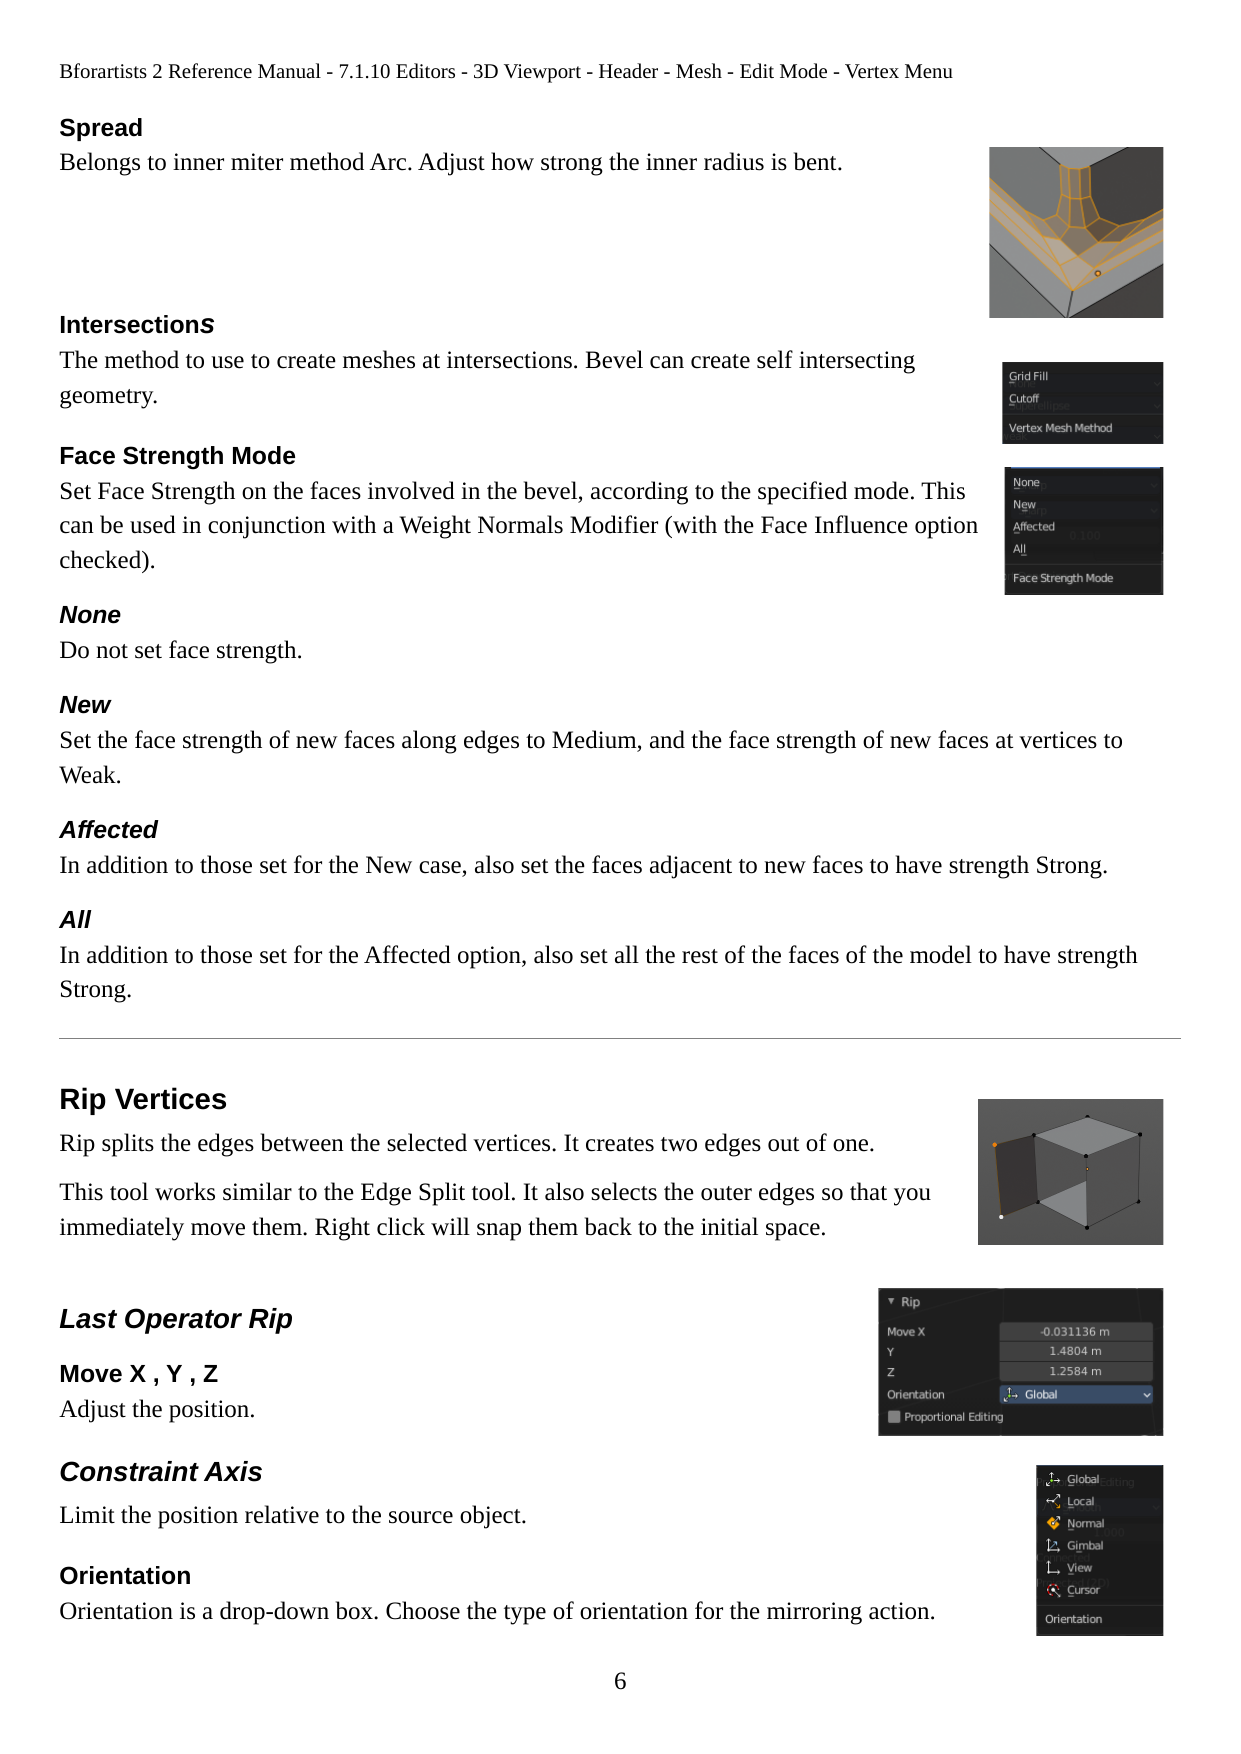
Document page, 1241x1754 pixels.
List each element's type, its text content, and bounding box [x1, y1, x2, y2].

subtitle Orientation [59, 1561, 1036, 1590]
text Set the face strength of new faces along edges to Medium, and the face strength of new faces at vertices to Weak. [59, 725, 1181, 788]
subtitle [1164, 1302, 1181, 1334]
subtitle Rip Vertices [59, 1082, 1181, 1116]
subtitle Intersections [59, 307, 1181, 339]
text Limit the position relative to the source object. [59, 1500, 1036, 1529]
subtitle Affected [59, 815, 1181, 843]
picture [978, 1099, 1164, 1245]
subtitle Spread [59, 113, 1181, 141]
subtitle None [59, 600, 1181, 629]
text This tool works similar to the Edge Split tool. It also selects the outer edges so that you immediately move them. Right click will snap them back to the initial space. [59, 1177, 978, 1241]
subtitle All [59, 905, 1181, 934]
text In addition to those set for the New case, also set the faces adjacent to new faces to have strength Strong. [59, 850, 1181, 878]
picture [878, 1288, 1164, 1436]
subtitle Face Strength Mode [59, 441, 1181, 470]
text Rip splits the edges between the selected vertices. It creates two edges out of one. [59, 1128, 978, 1157]
picture [1002, 362, 1164, 444]
subtitle Move X , Y , Z [59, 1359, 878, 1388]
subtitle [1164, 1359, 1181, 1388]
text Set Face Strength on the faces involved in the bevel, according to the specified mode. This can be used in conjunction with a Weight Normals Modifier (with the Face Influence option checked). [59, 476, 1004, 574]
subtitle Last Operator Rip [59, 1302, 878, 1334]
text In addition to those set for the Affected option, also set all the rest of the faces of the model to have strength Strong. [59, 940, 1181, 1003]
subtitle Constraint Axis [59, 1456, 1181, 1487]
subtitle [1164, 1561, 1181, 1590]
text [1164, 1394, 1181, 1423]
subtitle New [59, 690, 1181, 719]
text Adjust the position. [59, 1394, 878, 1423]
picture [989, 147, 1164, 318]
text The method to use to create meshes at intersections. Bevel can create self intersecting geometry. [59, 345, 1181, 408]
picture [1036, 1465, 1164, 1636]
text Orientation is a drop-down box. Choose the type of orientation for the mirroring action. [59, 1596, 1036, 1625]
text Do not set face strength. [59, 635, 1181, 664]
text Belongs to inner miter method Arc. Adjust how strong the inner radius is bent. [59, 147, 989, 176]
picture [1004, 467, 1164, 595]
